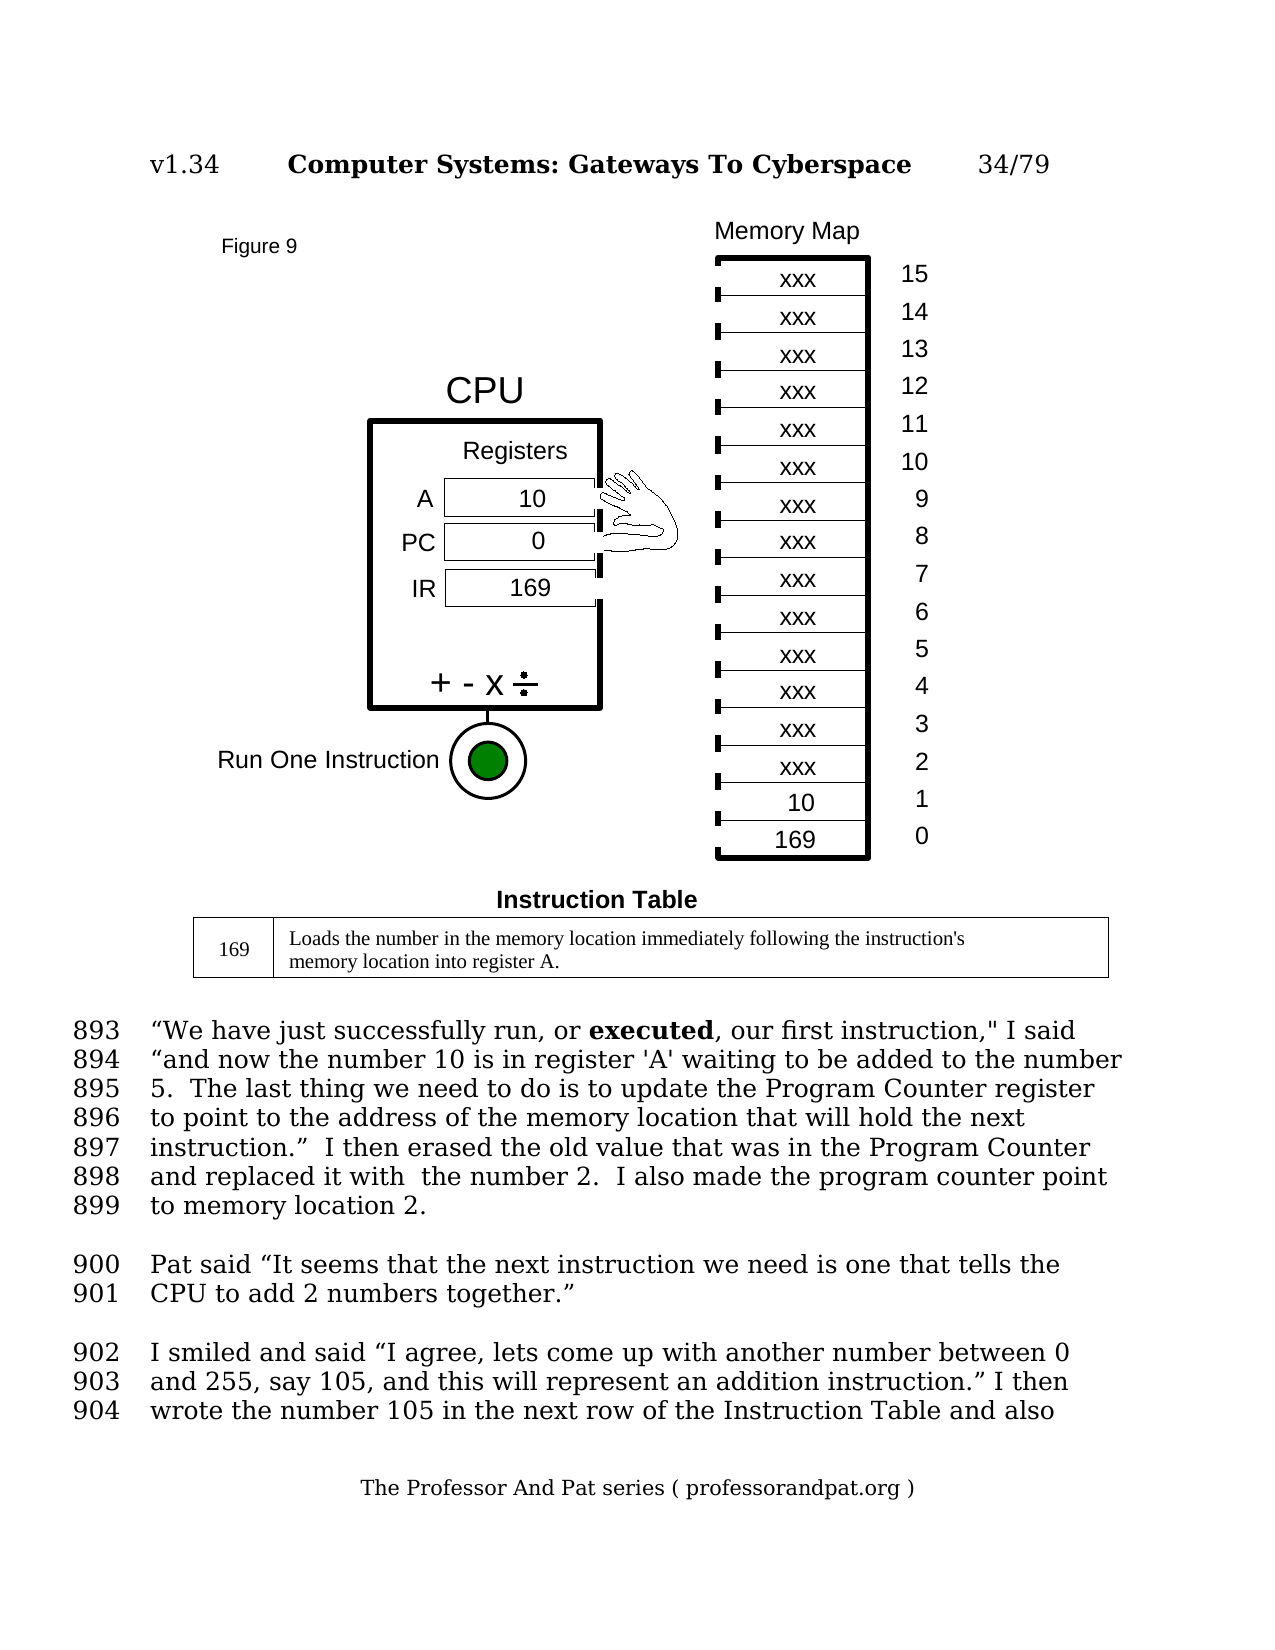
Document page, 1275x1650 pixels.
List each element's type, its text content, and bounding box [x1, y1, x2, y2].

text I smiled and said “I agree, lets come up with another number between 0 and 255, say 105, and this will represent an addition instruction.” I then wrote the number 105 in the next row of the Instruction Table and also [150, 1338, 1125, 1426]
text Pat said “It seems that the next instruction we need is one that tells the CPU to add 2 numbers together.” [150, 1250, 1125, 1308]
text “We have just successfully run, or executed, our first instruction," I said “and now the number 10 is in register 'A' waiting to be added to the number 5. The last thing we need to do is to update the Program Counter register to point to the address of the memory location that will hold the next instruction.” I then erased the old value that was in the Program Counter and replaced it with the number 2. I also made the program counter point to memory location 2. [150, 1016, 1125, 1221]
